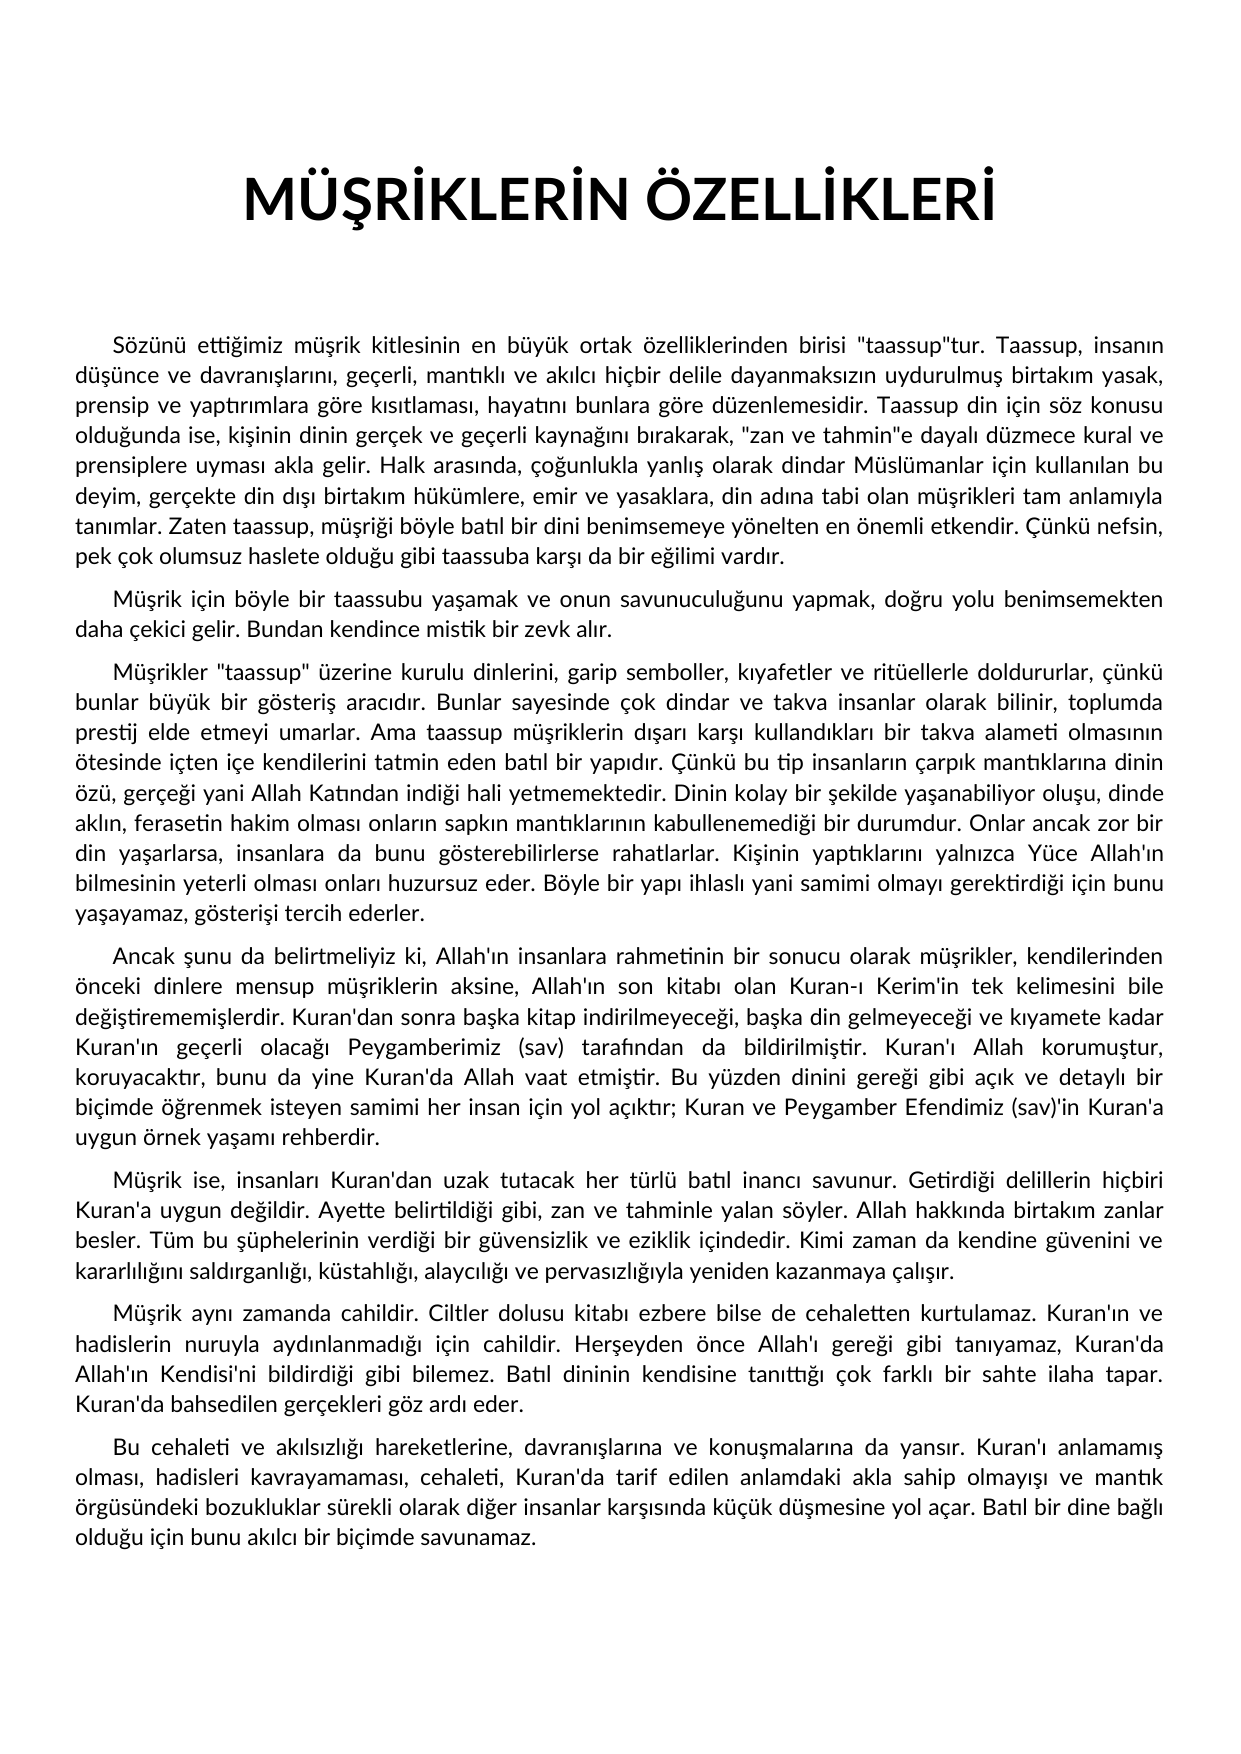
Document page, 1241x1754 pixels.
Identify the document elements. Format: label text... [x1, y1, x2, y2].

text Müşrik ise, insanları Kuran'dan uzak tutacak her türlü batıl inancı savunur. Getirdiği delillerin hiçbiri Kuran'a uygun değildir. Ayette belirtildiği gibi, zan ve tahminle yalan söyler. Allah hakkında birtakım zanlar besler. Tüm bu şüphelerinin verdiği bir güvensizlik ve eziklik içindedir. Kimi zaman da kendine güvenini ve kararlılığını saldırganlığı, küstahlığı, alaycılığı ve pervasızlığıyla yeniden kazanmaya çalışır. [75, 1166, 1165, 1284]
text Müşrikler "taassup" üzerine kurulu dinlerini, garip semboller, kıyafetler ve ritüellerle doldururlar, çünkü bunlar büyük bir gösteriş aracıdır. Bunlar sayesinde çok dindar ve takva insanlar olarak bilinir, toplumda prestij elde etmeyi umarlar. Ama taassup müşriklerin dışarı karşı kullandıkları bir takva alameti olmasının ötesinde içten içe kendilerini tatmin eden batıl bir yapıdır. Çünkü bu tip insanların çarpık mantıklarına dinin özü, gerçeği yani Allah Katından indiği hali yetmemektedir. Dinin kolay bir şekilde yaşanabiliyor oluşu, dinde aklın, ferasetin hakim olması onların sapkın mantıklarının kabullenemediği bir durumdur. Onlar ancak zor bir din yaşarlarsa, insanlara da bunu gösterebilirlerse rahatlarlar. Kişinin yaptıklarını yalnızca Yüce Allah'ın bilmesinin yeterli olması onları huzursuz eder. Böyle bir yapı ihlaslı yani samimi olmayı gerektirdiği için bunu yaşayamaz, gösterişi tercih ederler. [75, 657, 1165, 927]
text Sözünü ettiğimiz müşrik kitlesinin en büyük ortak özelliklerinden birisi "taassup"tur. Taassup, insanın düşünce ve davranışlarını, geçerli, mantıklı ve akılcı hiçbir delile dayanmaksızın uydurulmuş birtakım yasak, prensip ve yaptırımlara göre kısıtlaması, hayatını bunlara göre düzenlemesidir. Taassup din için söz konusu olduğunda ise, kişinin dinin gerçek ve geçerli kaynağını bırakarak, "zan ve tahmin"e dayalı düzmece kural ve prensiplere uyması akla gelir. Halk arasında, çoğunlukla yanlış olarak dindar Müslümanlar için kullanılan bu deyim, gerçekte din dışı birtakım hükümlere, emir ve yasaklara, din adına tabi olan müşrikleri tam anlamıyla tanımlar. Zaten taassup, müşriği böyle batıl bir dini benimsemeye yönelten en önemli etkendir. Çünkü nefsin, pek çok olumsuz haslete olduğu gibi taassuba karşı da bir eğilimi vardır. [75, 330, 1165, 569]
text Müşrik için böyle bir taassubu yaşamak ve onun savunuculuğunu yapmak, doğru yolu benimsemekten daha çekici gelir. Bundan kendince mistik bir zevk alır. [75, 584, 1165, 642]
text Ancak şunu da belirtmeliyiz ki, Allah'ın insanlara rahmetinin bir sonucu olarak müşrikler, kendilerinden önceki dinlere mensup müşriklerin aksine, Allah'ın son kitabı olan Kuran-ı Kerim'in tek kelimesini bile değiştirememişlerdir. Kuran'dan sonra başka kitap indirilmeyeceği, başka din gelmeyeceği ve kıyamete kadar Kuran'ın geçerli olacağı Peygamberimiz (sav) tarafından da bildirilmiştir. Kuran'ı Allah korumuştur, koruyacaktır, bunu da yine Kuran'da Allah vaat etmiştir. Bu yüzden dinini gereği gibi açık ve detaylı bir biçimde öğrenmek isteyen samimi her insan için yol açıktır; Kuran ve Peygamber Efendimiz (sav)'in Kuran'a uygun örnek yaşamı rehberdir. [75, 942, 1165, 1151]
text Müşrik aynı zamanda cahildir. Ciltler dolusu kitabı ezbere bilse de cehaletten kurtulamaz. Kuran'ın ve hadislerin nuruyla aydınlanmadığı için cahildir. Herşeyden önce Allah'ı gereği gibi tanıyamaz, Kuran'da Allah'ın Kendisi'ni bildirdiği gibi bilemez. Batıl dininin kendisine tanıttığı çok farklı bir sahte ilaha tapar. Kuran'da bahsedilen gerçekleri göz ardı eder. [75, 1299, 1165, 1417]
subtitle MÜŞRİKLERİN ÖZELLİKLERİ [75, 162, 1165, 232]
text Bu cehaleti ve akılsızlığı hareketlerine, davranışlarına ve konuşmalarına da yansır. Kuran'ı anlamamış olması, hadisleri kavrayamaması, cehaleti, Kuran'da tarif edilen anlamdaki akla sahip olmayışı ve mantık örgüsündeki bozukluklar sürekli olarak diğer insanlar karşısında küçük düşmesine yol açar. Batıl bir dine bağlı olduğu için bunu akılcı bir biçimde savunamaz. [75, 1432, 1165, 1551]
